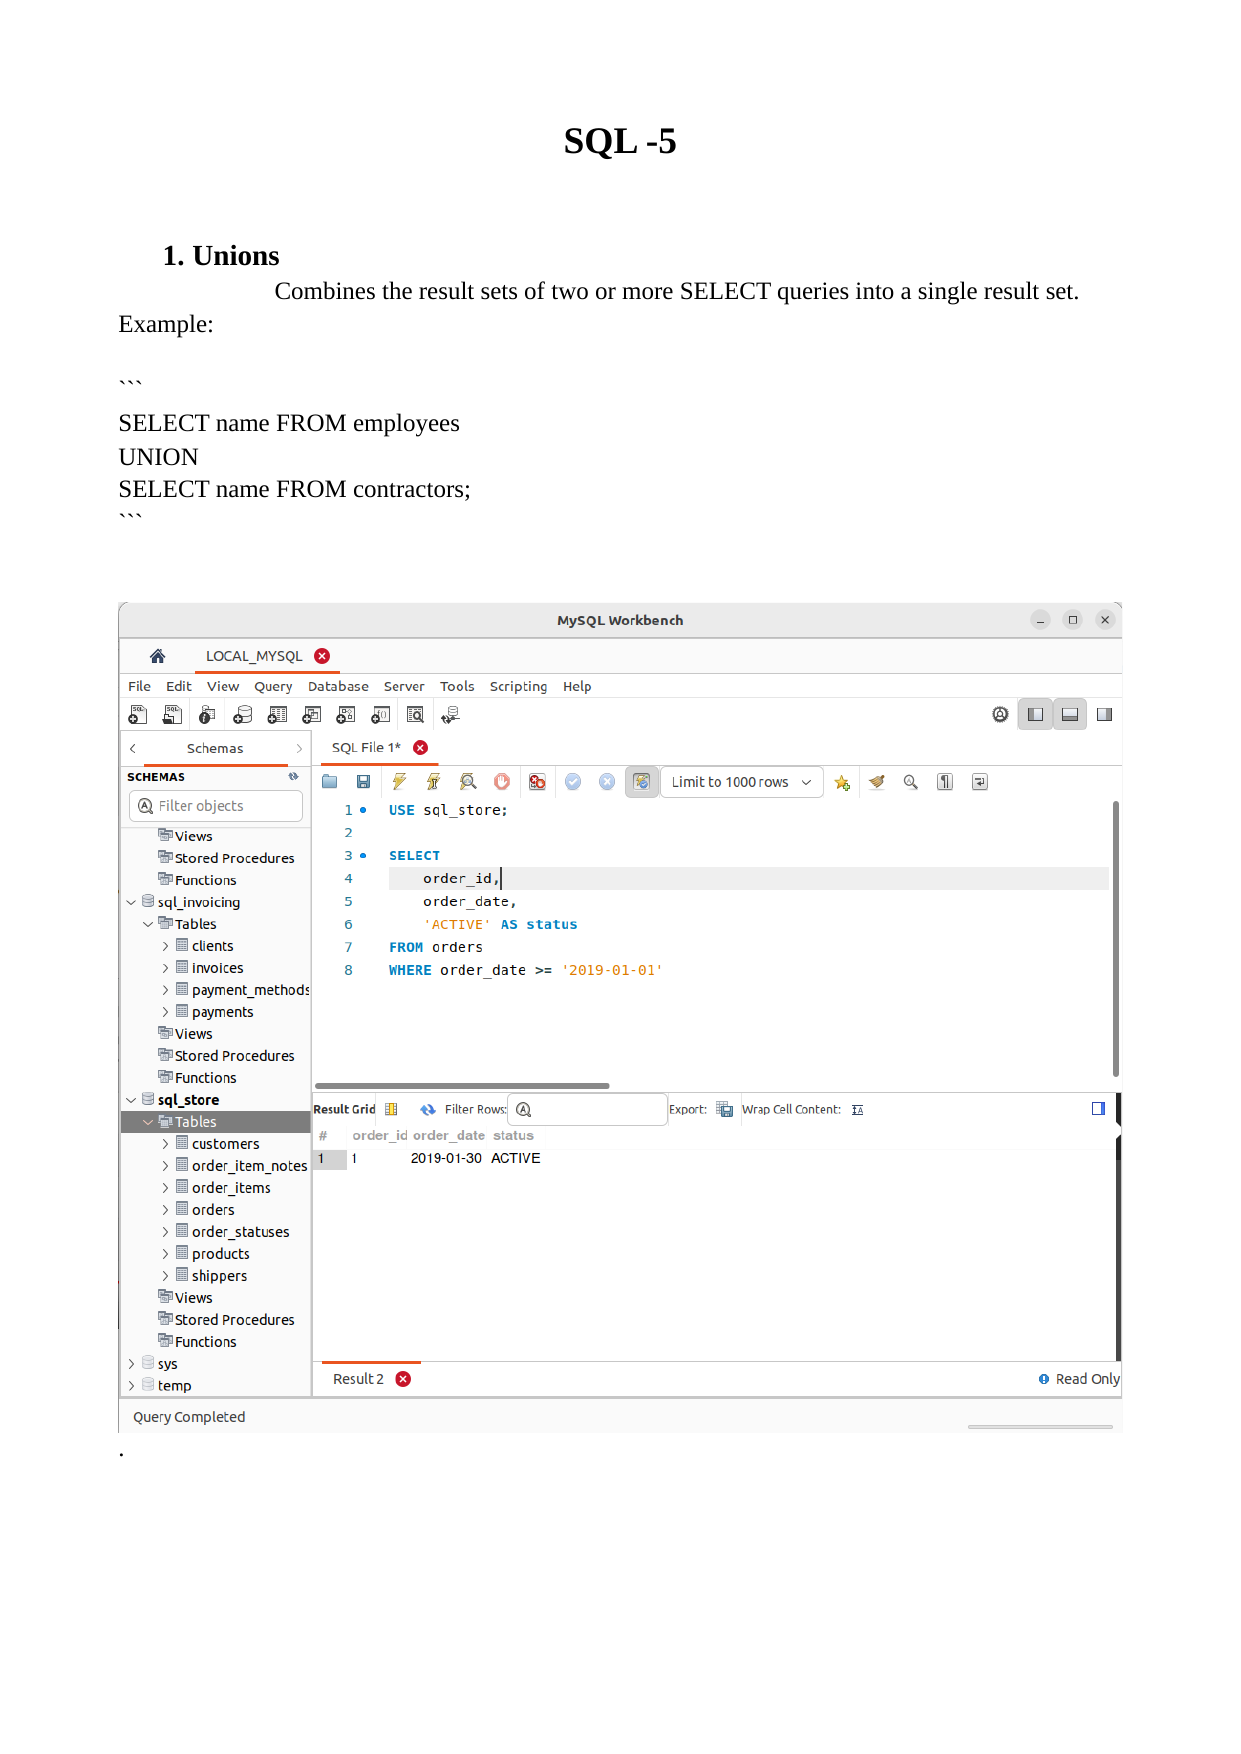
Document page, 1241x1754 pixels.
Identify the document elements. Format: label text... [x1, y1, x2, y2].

list Unions [162, 238, 1122, 271]
picture [118, 602, 1123, 1433]
text SQL -5 [118, 118, 1122, 161]
text . [118, 1433, 1122, 1462]
text Combines the result sets of two or more SELECT queries into a single result set. Example: ``` SELECT name FROM employees UNION SELECT name FROM contractors; ``` [118, 276, 1122, 536]
